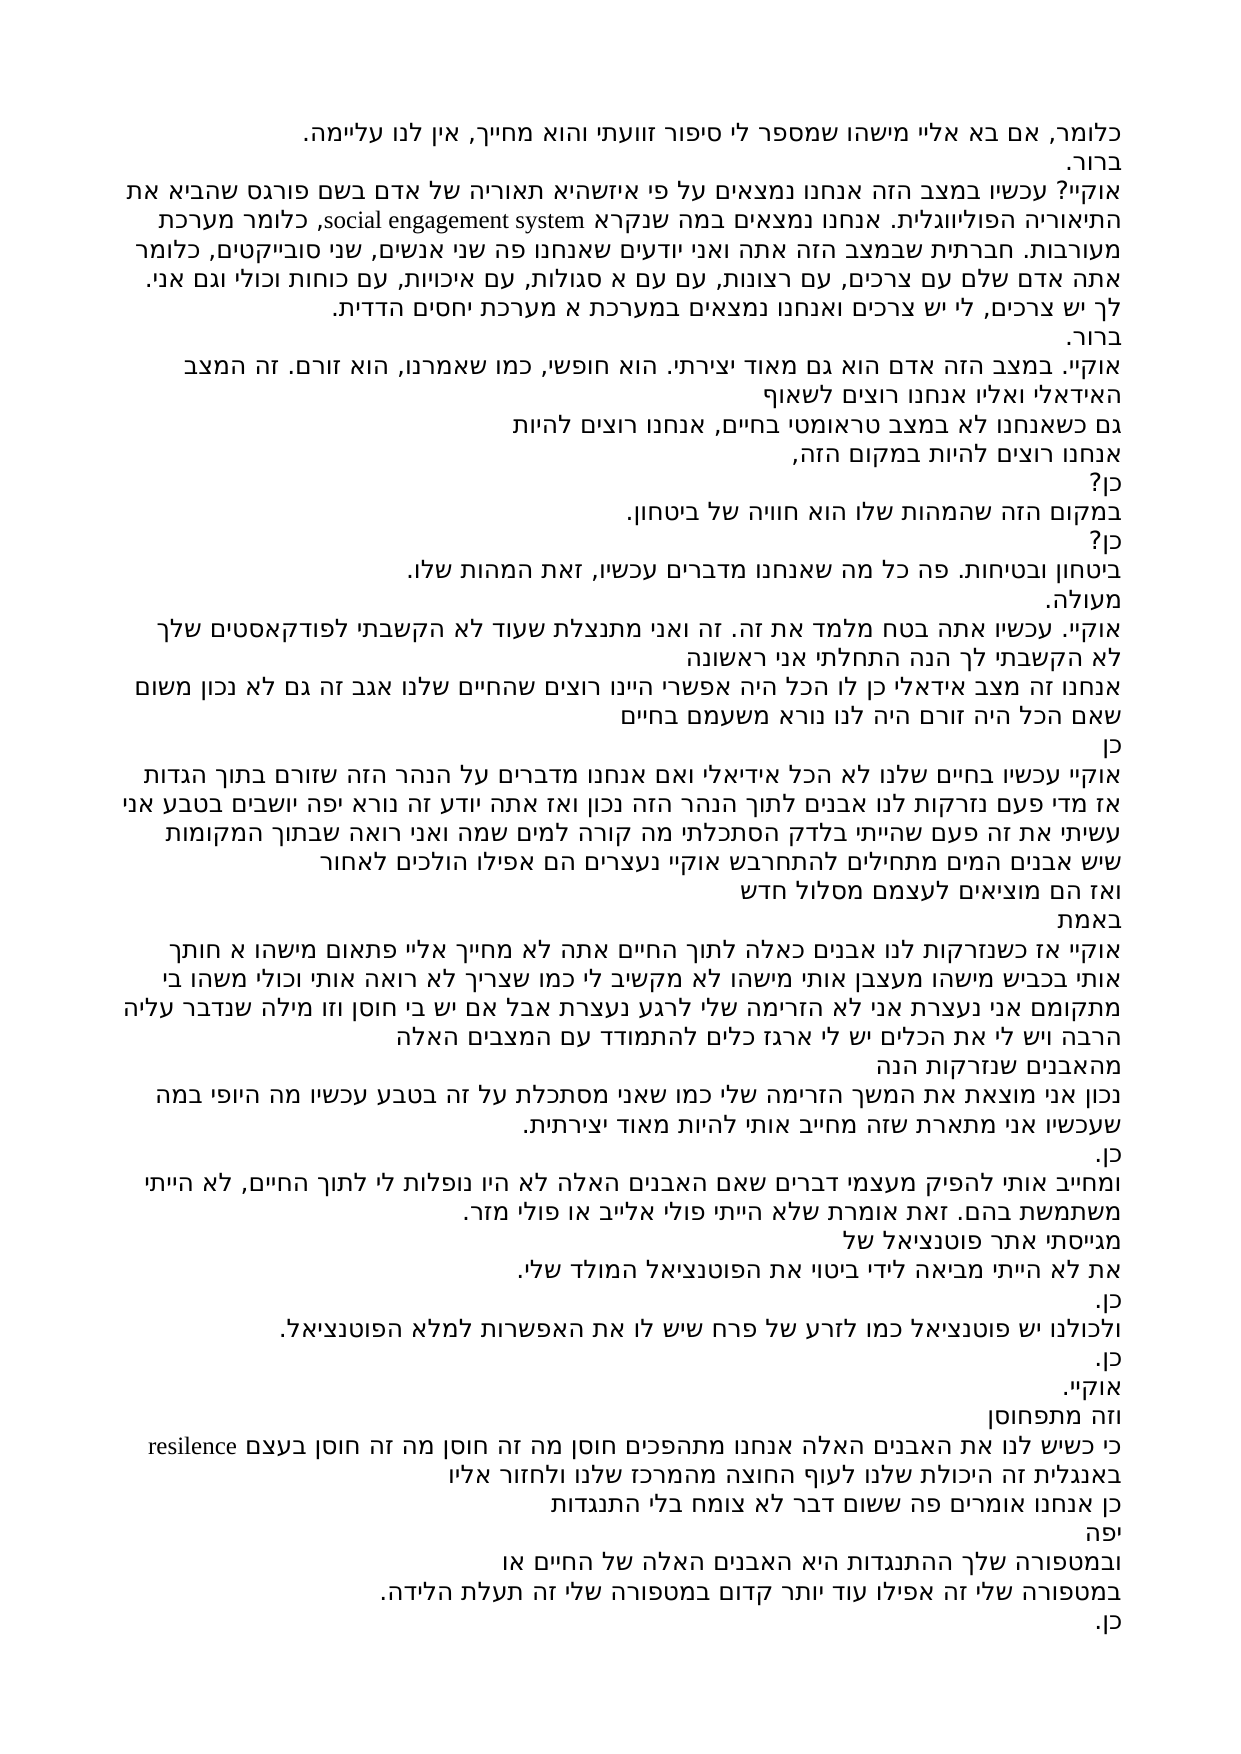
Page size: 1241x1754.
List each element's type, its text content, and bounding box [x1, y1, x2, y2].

text כן. [118, 1606, 1122, 1635]
text מגייסתי אתר פוטנציאל של [118, 1227, 1122, 1256]
text כן. [118, 1343, 1122, 1372]
text ברור. [118, 147, 1122, 176]
text ובמטפורה שלך ההתנגדות היא האבנים האלה של החיים או [118, 1547, 1122, 1577]
text אוקיי. במצב הזה אדם הוא גם מאוד יצירתי. הוא חופשי, כמו שאמרנו, הוא זורם. זה המצב האידאלי ואליו אנחנו רוצים לשאוף [118, 352, 1122, 410]
text וזה מתפחוסן [118, 1402, 1122, 1431]
text באמת [118, 906, 1122, 935]
text מעולה. [118, 585, 1122, 614]
text נכון אני מוצאת את המשך הזרימה שלי כמו שאני מסתכלת על זה בטבע עכשיו מה היופי במה שעכשיו אני מתארת שזה מחייב אותי להיות מאוד יצירתית. [118, 1081, 1122, 1139]
text כן? [118, 527, 1122, 556]
text את לא הייתי מביאה לידי ביטוי את הפוטנציאל המולד שלי. [118, 1256, 1122, 1285]
text אנחנו זה מצב אידאלי כן לו הכל היה אפשרי היינו רוצים שהחיים שלנו אגב זה גם לא נכון משום שאם הכל היה זורם היה לנו נורא משעמם בחיים [118, 672, 1122, 731]
text אוקיי עכשיו בחיים שלנו לא הכל אידיאלי ואם אנחנו מדברים על הנהר הזה שזורם בתוך הגדות אז מדי פעם נזרקות לנו אבנים לתוך הנהר הזה נכון ואז אתה יודע זה נורא יפה יושבים בטבע אני עשיתי את זה פעם שהייתי בלדק הסתכלתי מה קורה למים שמה ואני רואה שבתוך המקומות שיש אבנים המים מתחילים להתחרבש אוקיי נעצרים הם אפילו הולכים לאחור [118, 760, 1122, 877]
text כן [118, 731, 1122, 760]
text אנחנו רוצים להיות במקום הזה, [118, 439, 1122, 468]
text כן? [118, 468, 1122, 497]
text אוקיי. עכשיו אתה בטח מלמד את זה. זה ואני מתנצלת שעוד לא הקשבתי לפודקאסטים שלך לא הקשבתי לך הנה התחלתי אני ראשונה [118, 614, 1122, 672]
text ביטחון ובטיחות. פה כל מה שאנחנו מדברים עכשיו, זאת המהות שלו. [118, 556, 1122, 585]
text ברור. [118, 322, 1122, 352]
text גם כשאנחנו לא במצב טראומטי בחיים, אנחנו רוצים להיות [118, 410, 1122, 439]
text במטפורה שלי זה אפילו עוד יותר קדום במטפורה שלי זה תעלת הלידה. [118, 1577, 1122, 1606]
text אוקיי? עכשיו במצב הזה אנחנו נמצאים על פי איזשהיא תאוריה של אדם בשם פורגס שהביא את התיאוריה הפוליווגלית. אנחנו נמצאים במה שנקרא social engagement system, כלומר מערכת מעורבות. חברתית שבמצב הזה אתה ואני יודעים שאנחנו פה שני אנשים, שני סובייקטים, כלומר אתה אדם שלם עם צרכים, עם רצונות, עם עם א סגולות, עם איכויות, עם כוחות וכולי וגם אני. לך יש צרכים, לי יש צרכים ואנחנו נמצאים במערכת א מערכת יחסים הדדית. [118, 176, 1122, 322]
text במקום הזה שהמהות שלו הוא חוויה של ביטחון. [118, 497, 1122, 527]
text כי כשיש לנו את האבנים האלה אנחנו מתהפכים חוסן מה זה חוסן מה זה חוסן בעצם resilence באנגלית זה היכולת שלנו לעוף החוצה מהמרכז שלנו ולחזור אליו [118, 1431, 1122, 1489]
text כן אנחנו אומרים פה ששום דבר לא צומח בלי התנגדות [118, 1489, 1122, 1518]
text ומחייב אותי להפיק מעצמי דברים שאם האבנים האלה לא היו נופלות לי לתוך החיים, לא הייתי משתמשת בהם. זאת אומרת שלא הייתי פולי אלייב או פולי מזר. [118, 1168, 1122, 1227]
text ואז הם מוציאים לעצמם מסלול חדש [118, 877, 1122, 906]
text כלומר, אם בא אליי מישהו שמספר לי סיפור זוועתי והוא מחייך, אין לנו עליימה. [118, 118, 1122, 147]
text ולכולנו יש פוטנציאל כמו לזרע של פרח שיש לו את האפשרות למלא הפוטנציאל. [118, 1314, 1122, 1343]
text אוקיי. [118, 1372, 1122, 1402]
text יפה [118, 1518, 1122, 1547]
text אוקיי אז כשנזרקות לנו אבנים כאלה לתוך החיים אתה לא מחייך אליי פתאום מישהו א חותך אותי בכביש מישהו מעצבן אותי מישהו לא מקשיב לי כמו שצריך לא רואה אותי וכולי משהו בי מתקומם אני נעצרת אני לא הזרימה שלי לרגע נעצרת אבל אם יש בי חוסן וזו מילה שנדבר עליה הרבה ויש לי את הכלים יש לי ארגז כלים להתמודד עם המצבים האלה [118, 935, 1122, 1052]
text מהאבנים שנזרקות הנה [118, 1052, 1122, 1081]
text כן. [118, 1139, 1122, 1168]
text כן. [118, 1285, 1122, 1314]
